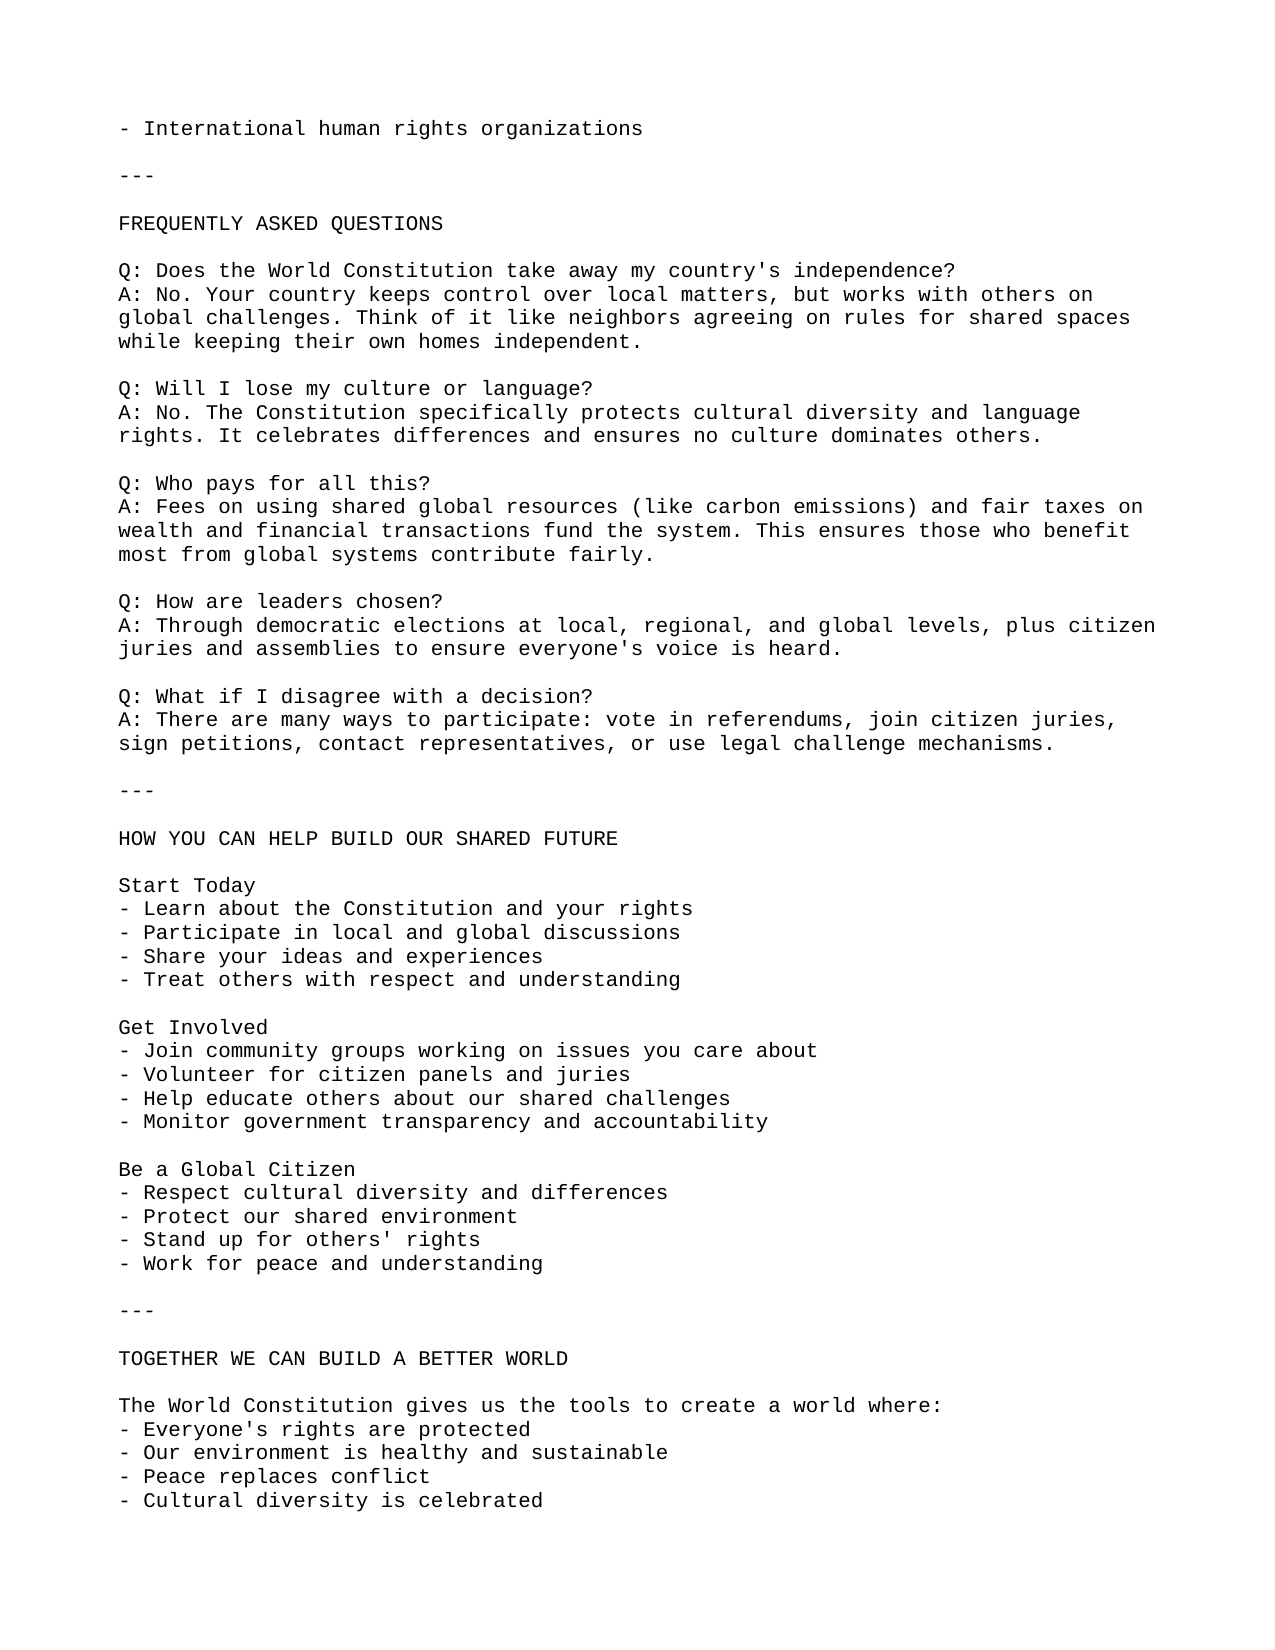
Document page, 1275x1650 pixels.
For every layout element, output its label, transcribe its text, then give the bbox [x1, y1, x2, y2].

text HOW YOU CAN HELP BUILD OUR SHARED FUTURE [118, 827, 1157, 851]
text - Respect cultural diversity and differences [118, 1182, 1157, 1206]
text - Protect our shared environment [118, 1206, 1157, 1229]
text Get Involved [118, 1017, 1157, 1040]
text - Stand up for others' rights [118, 1229, 1157, 1253]
text - Volunteer for citizen panels and juries [118, 1064, 1157, 1088]
text - Participate in local and global discussions [118, 922, 1157, 946]
text - Monitor government transparency and accountability [118, 1111, 1157, 1135]
text A: Through democratic elections at local, regional, and global levels, plus citizen juries and assemblies to ensure everyone's voice is heard. [118, 615, 1157, 662]
text Q: What if I disagree with a decision? [118, 686, 1157, 709]
text - Our environment is healthy and sustainable [118, 1442, 1157, 1466]
text Q: How are leaders chosen? [118, 591, 1157, 615]
text - Help educate others about our shared challenges [118, 1088, 1157, 1111]
text Q: Who pays for all this? [118, 473, 1157, 496]
text - Learn about the Constitution and your rights [118, 898, 1157, 922]
text - Join community groups working on issues you care about [118, 1040, 1157, 1064]
text A: No. Your country keeps control over local matters, but works with others on global challenges. Think of it like neighbors agreeing on rules for shared spaces while keeping their own homes independent. [118, 284, 1157, 354]
text Q: Does the World Constitution take away my country's independence? [118, 260, 1157, 284]
text Start Today [118, 875, 1157, 898]
text - Treat others with respect and understanding [118, 969, 1157, 993]
text A: Fees on using shared global resources (like carbon emissions) and fair taxes on wealth and financial transactions fund the system. This ensures those who benefit most from global systems contribute fairly. [118, 496, 1157, 567]
text - Cultural diversity is celebrated [118, 1489, 1157, 1513]
text TOGETHER WE CAN BUILD A BETTER WORLD [118, 1348, 1157, 1371]
text Be a Global Citizen [118, 1158, 1157, 1182]
text - Work for peace and understanding [118, 1253, 1157, 1277]
text The World Constitution gives us the tools to create a world where: [118, 1395, 1157, 1419]
text - International human rights organizations [118, 118, 1157, 142]
text A: There are many ways to participate: vote in referendums, join citizen juries, sign petitions, contact representatives, or use legal challenge mechanisms. [118, 709, 1157, 757]
text --- [118, 165, 1157, 189]
text - Everyone's rights are protected [118, 1419, 1157, 1442]
text FREQUENTLY ASKED QUESTIONS [118, 213, 1157, 236]
text - Share your ideas and experiences [118, 946, 1157, 969]
text --- [118, 780, 1157, 804]
text --- [118, 1300, 1157, 1324]
text - Peace replaces conflict [118, 1466, 1157, 1489]
text Q: Will I lose my culture or language? [118, 378, 1157, 402]
text A: No. The Constitution specifically protects cultural diversity and language rights. It celebrates differences and ensures no culture dominates others. [118, 402, 1157, 449]
